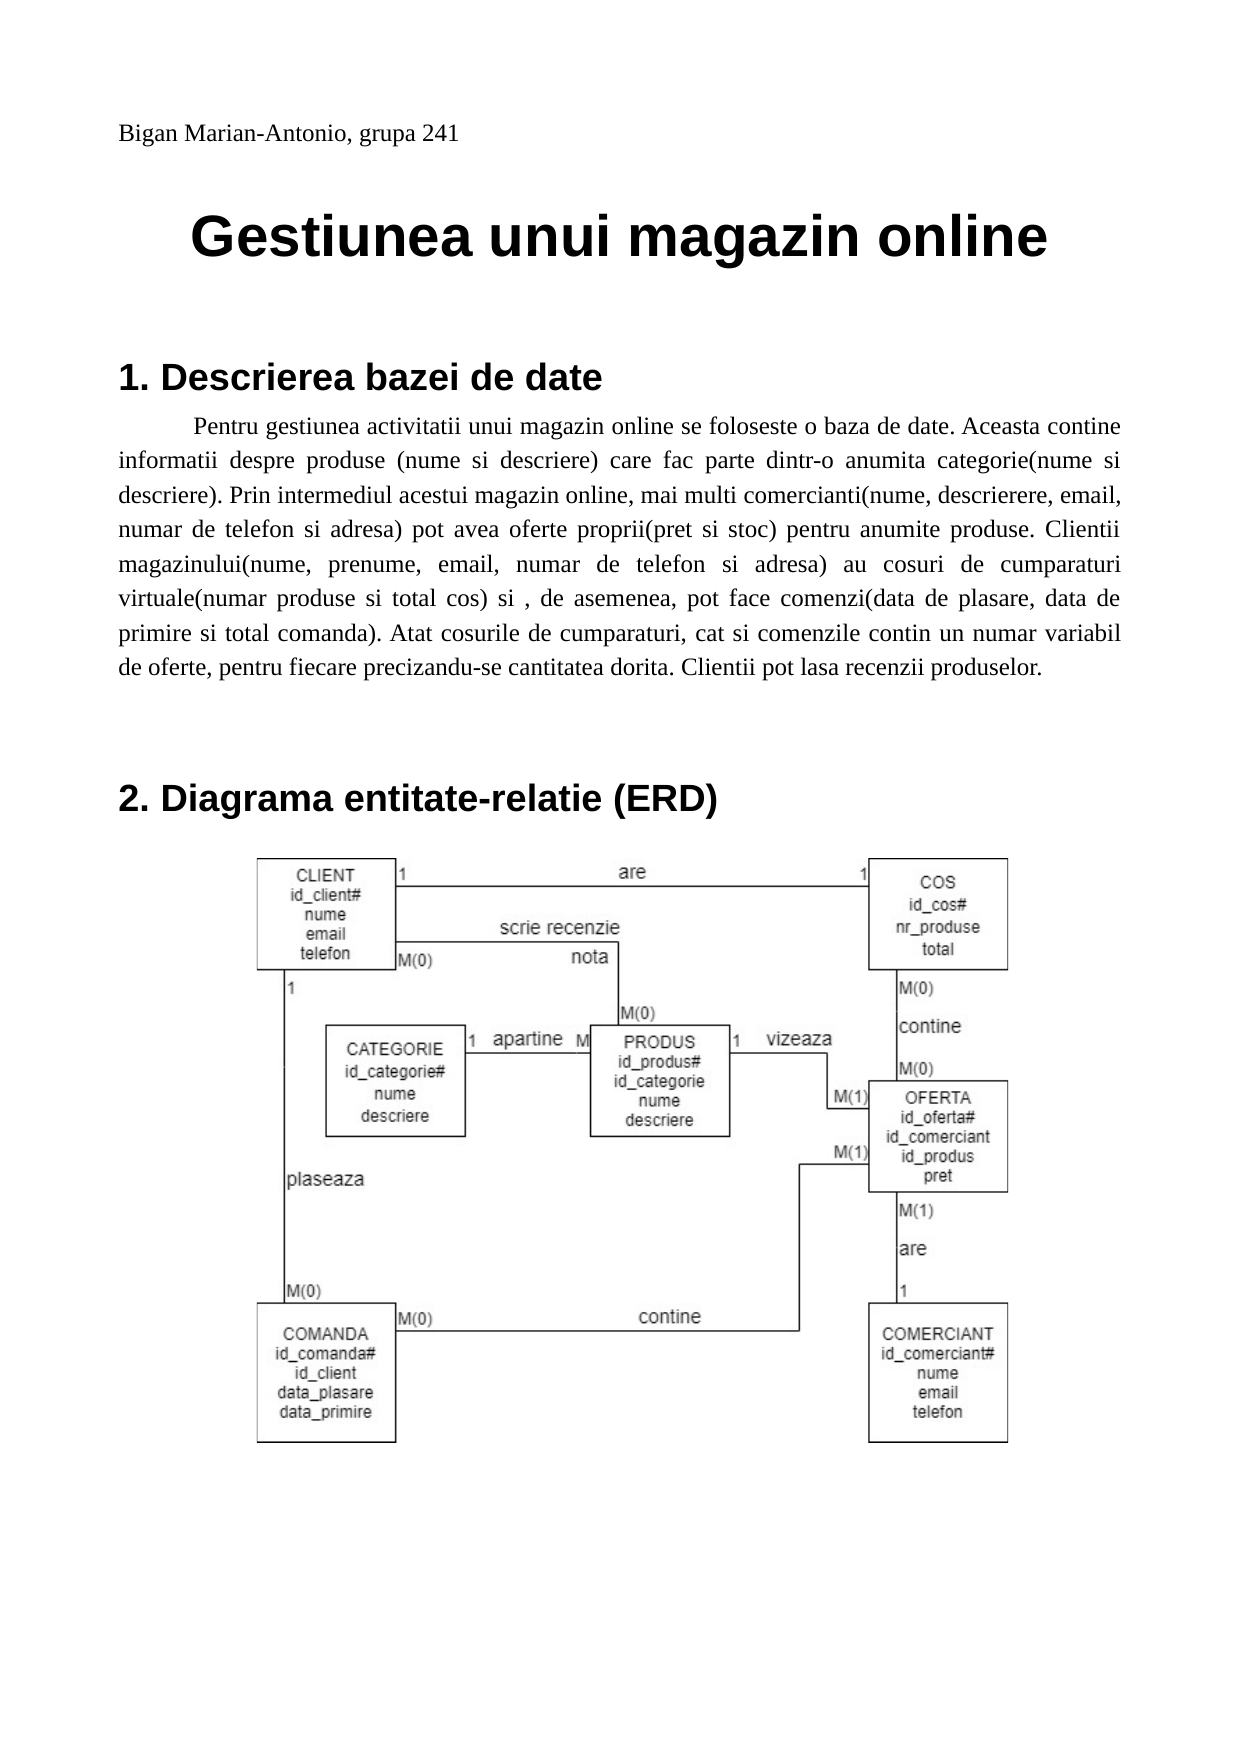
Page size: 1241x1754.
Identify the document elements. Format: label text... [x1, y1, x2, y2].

text Pentru gestiunea activitatii unui magazin online se foloseste o baza de date. Aceasta contine informatii despre produse (nume si descriere) care fac parte dintr-o anumita categorie(nume si descriere). Prin intermediul acestui magazin online, mai multi comercianti(nume, descrierere, email, numar de telefon si adresa) pot avea oferte proprii(pret si stoc) pentru anumite produse. Clientii magazinului(nume, prenume, email, numar de telefon si adresa) au cosuri de cumparaturi virtuale(numar produse si total cos) si , de asemenea, pot face comenzi(data de plasare, data de primire si total comanda). Atat cosurile de cumparaturi, cat si comenzile contin un numar variabil de oferte, pentru fiecare precizandu-se cantitatea dorita. Clientii pot lasa recenzii produselor. [118, 411, 1122, 681]
picture [256, 858, 1009, 1443]
subtitle 2. Diagrama entitate-relatie (ERD) [118, 776, 1122, 819]
title Gestiunea unui magazin online [118, 201, 1122, 268]
subtitle 1. Descrierea bazei de date [118, 355, 1122, 399]
